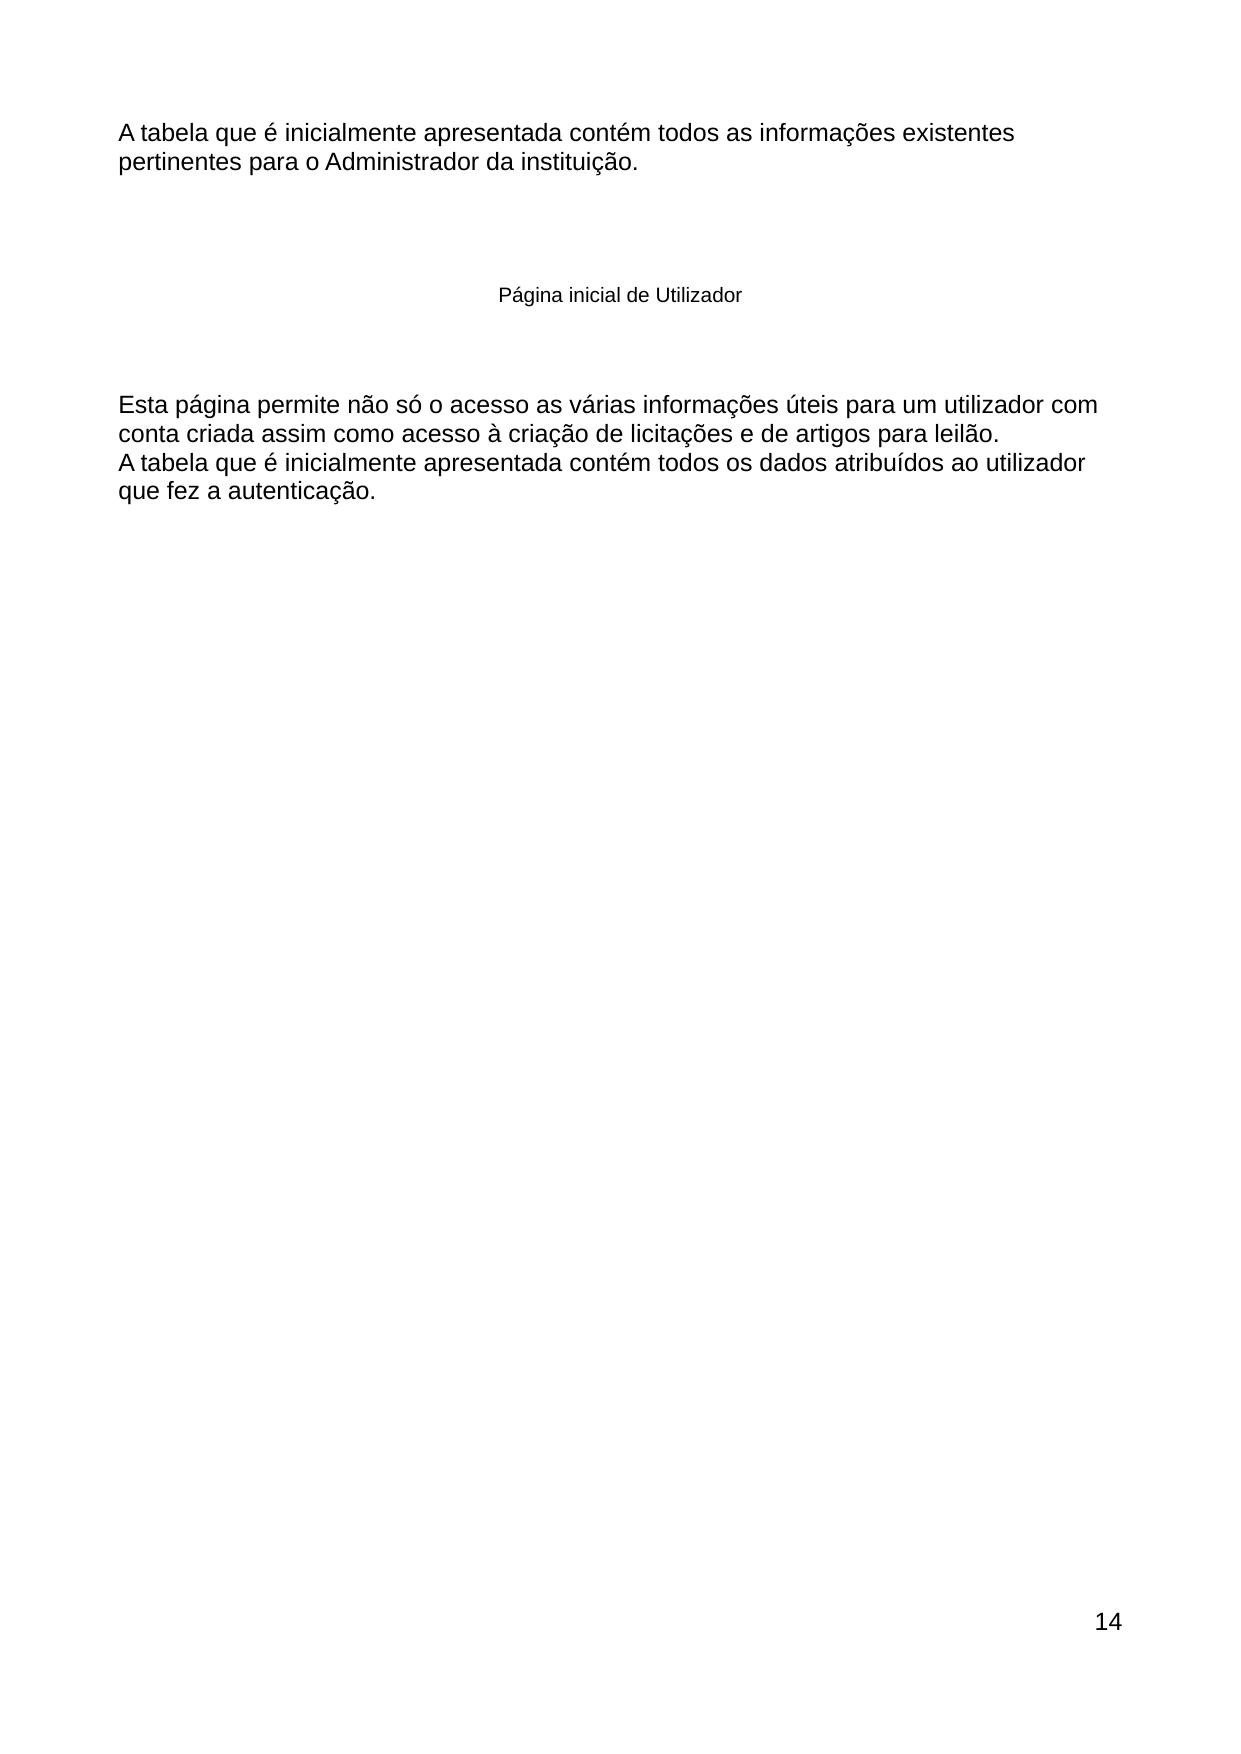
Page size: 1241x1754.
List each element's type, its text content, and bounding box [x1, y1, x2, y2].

text Página inicial de Utilizador [177, 283, 1063, 307]
text A tabela que é inicialmente apresentada contém todos os dados atribuídos ao utilizador que fez a autenticação. [118, 447, 1122, 505]
text Esta página permite não só o acesso as várias informações úteis para um utilizador com conta criada assim como acesso à criação de licitações e de artigos para leilão. [118, 390, 1122, 447]
text A tabela que é inicialmente apresentada contém todos as informações existentes pertinentes para o Administrador da instituição. [118, 118, 1122, 176]
